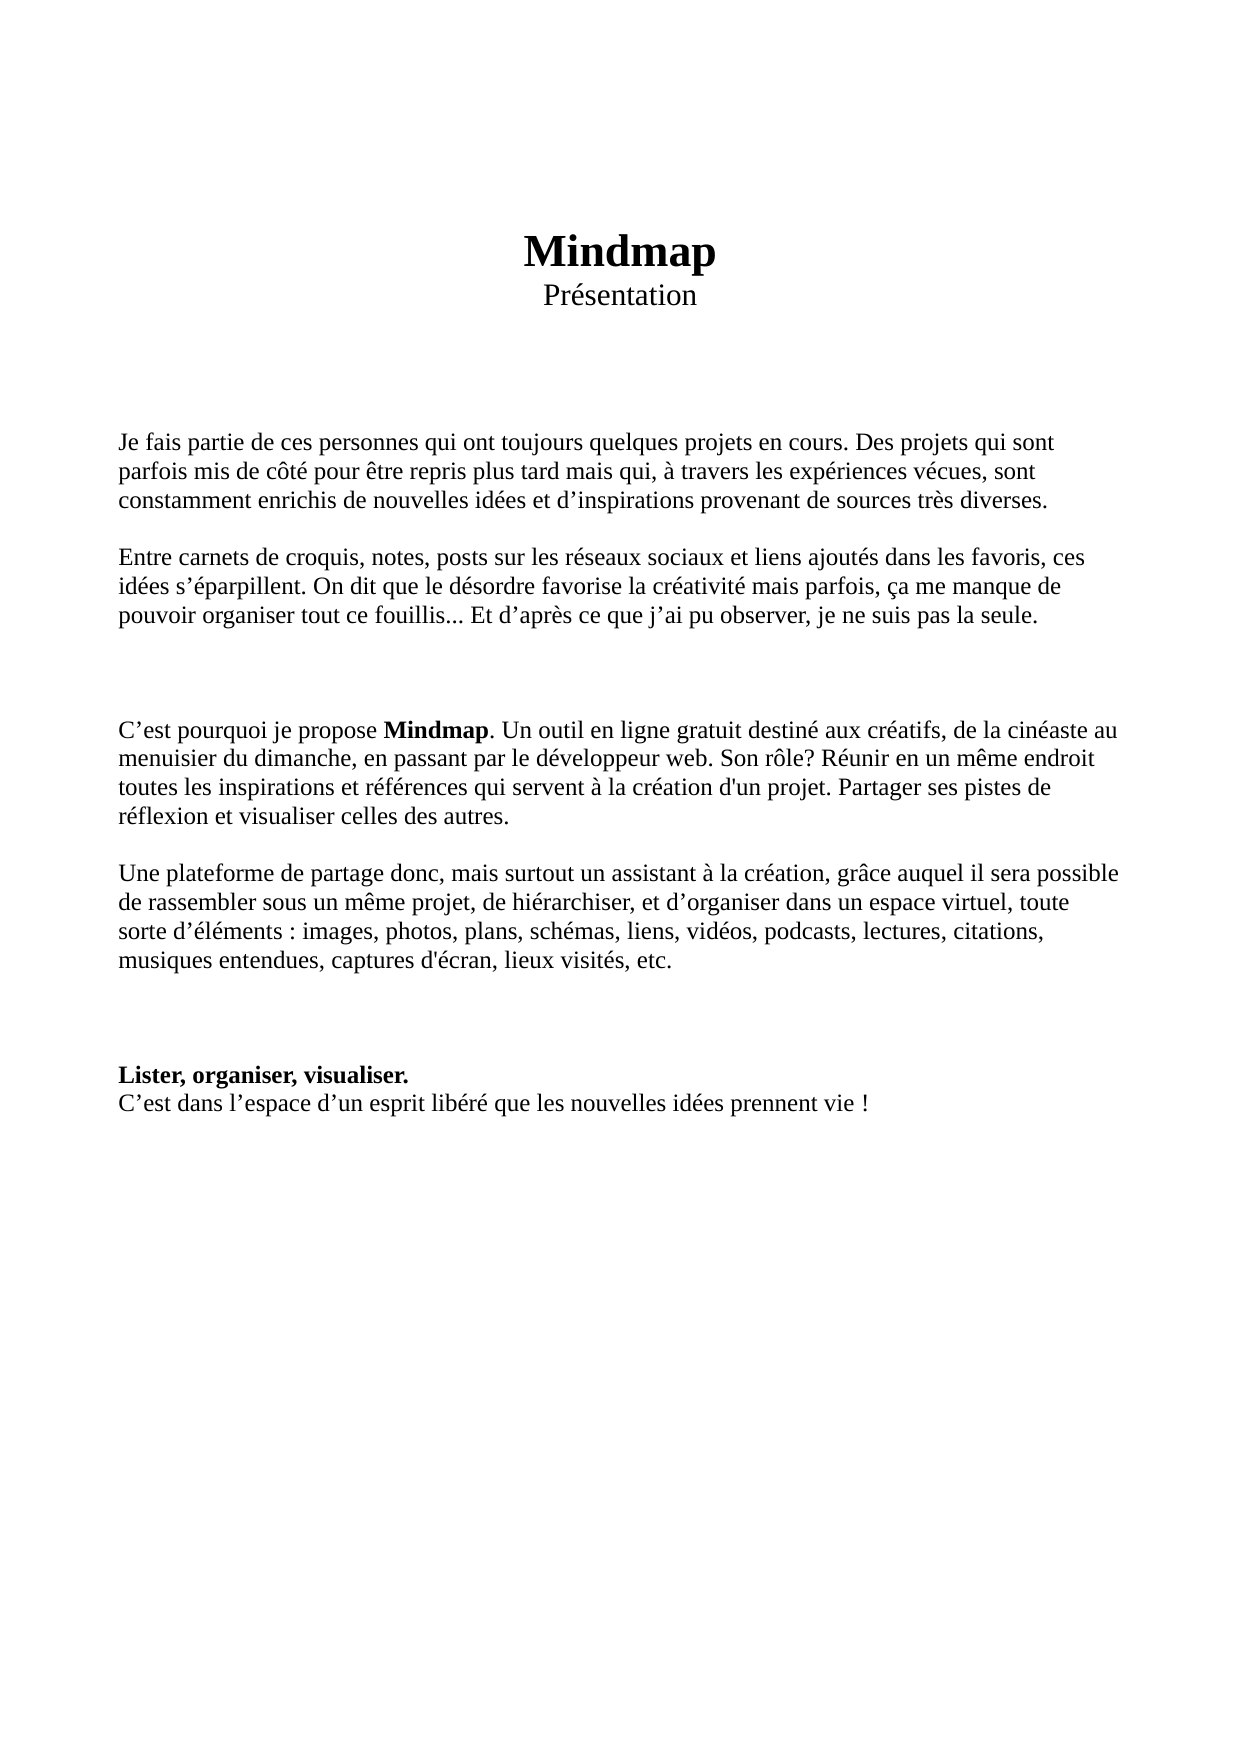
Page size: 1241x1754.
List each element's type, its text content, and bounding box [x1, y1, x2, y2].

text Mindmap [118, 223, 1122, 276]
text C’est dans l’espace d’un esprit libéré que les nouvelles idées prennent vie ! [118, 1088, 1122, 1117]
text Présentation [118, 276, 1122, 312]
text Une plateforme de partage donc, mais surtout un assistant à la création, grâce auquel il sera possible de rassembler sous un même projet, de hiérarchiser, et d’organiser dans un espace virtuel, toute sorte d’éléments : images, photos, plans, schémas, liens, vidéos, podcasts, lectures, citations, musiques entendues, captures d'écran, lieux visités, etc. [118, 858, 1122, 973]
text Lister, organiser, visualiser. [118, 1060, 1122, 1088]
text Je fais partie de ces personnes qui ont toujours quelques projets en cours. Des projets qui sont parfois mis de côté pour être repris plus tard mais qui, à travers les expériences vécues, sont constamment enrichis de nouvelles idées et d’inspirations provenant de sources très diverses. [118, 427, 1122, 513]
text C’est pourquoi je propose Mindmap. Un outil en ligne gratuit destiné aux créatifs, de la cinéaste au menuisier du dimanche, en passant par le développeur web. Son rôle? Réunir en un même endroit toutes les inspirations et références qui servent à la création d'un projet. Partager ses pistes de réflexion et visualiser celles des autres. [118, 715, 1122, 830]
text Entre carnets de croquis, notes, posts sur les réseaux sociaux et liens ajoutés dans les favoris, ces idées s’éparpillent. On dit que le désordre favorise la créativité mais parfois, ça me manque de pouvoir organiser tout ce fouillis... Et d’après ce que j’ai pu observer, je ne suis pas la seule. [118, 542, 1122, 628]
